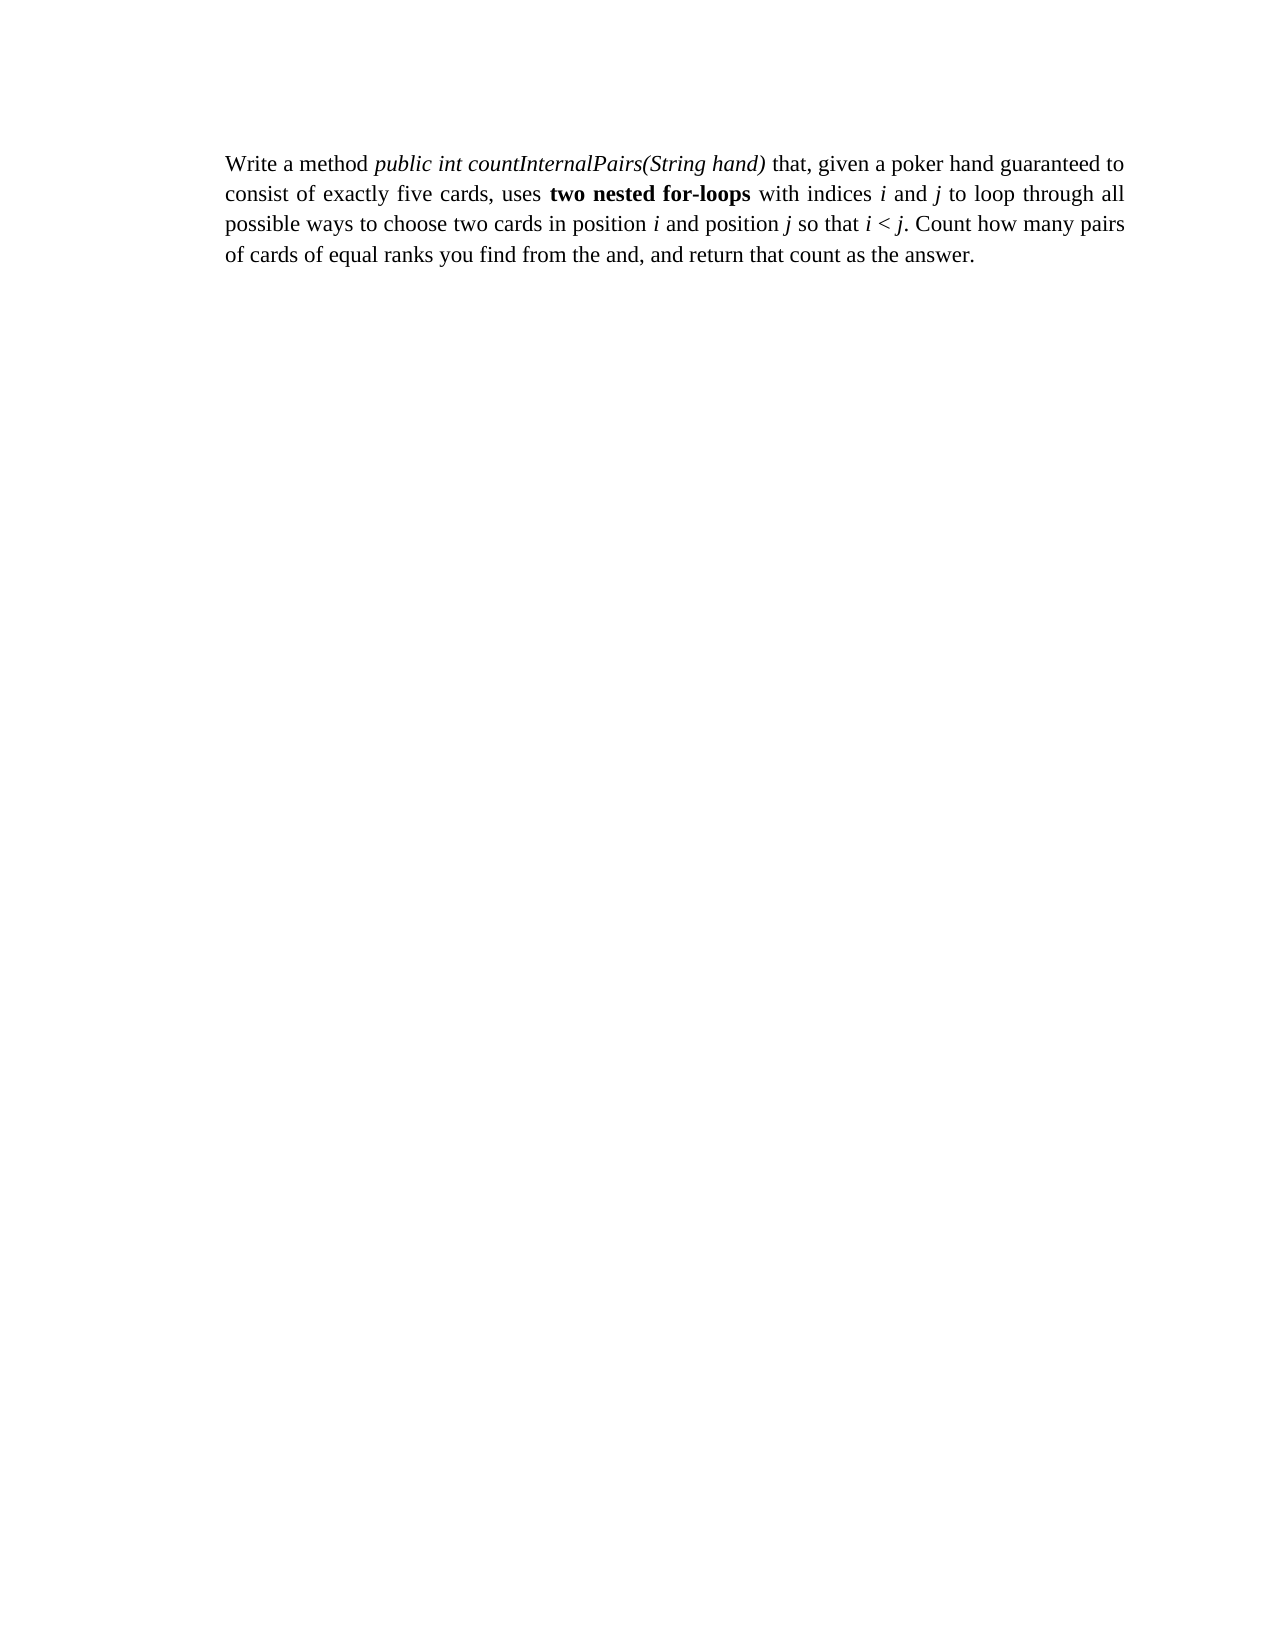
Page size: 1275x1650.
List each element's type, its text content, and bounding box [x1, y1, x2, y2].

list Write a method public int countInternalPairs(String hand) that, given a poker hand guaranteed to consist of exactly five cards, uses two nested for-loops with indices i and j to loop through all possible ways to choose two cards in position i and position j so that i < j. Count how many pairs of cards of equal ranks you find from the and, and return that count as the answer. [187, 150, 1125, 267]
